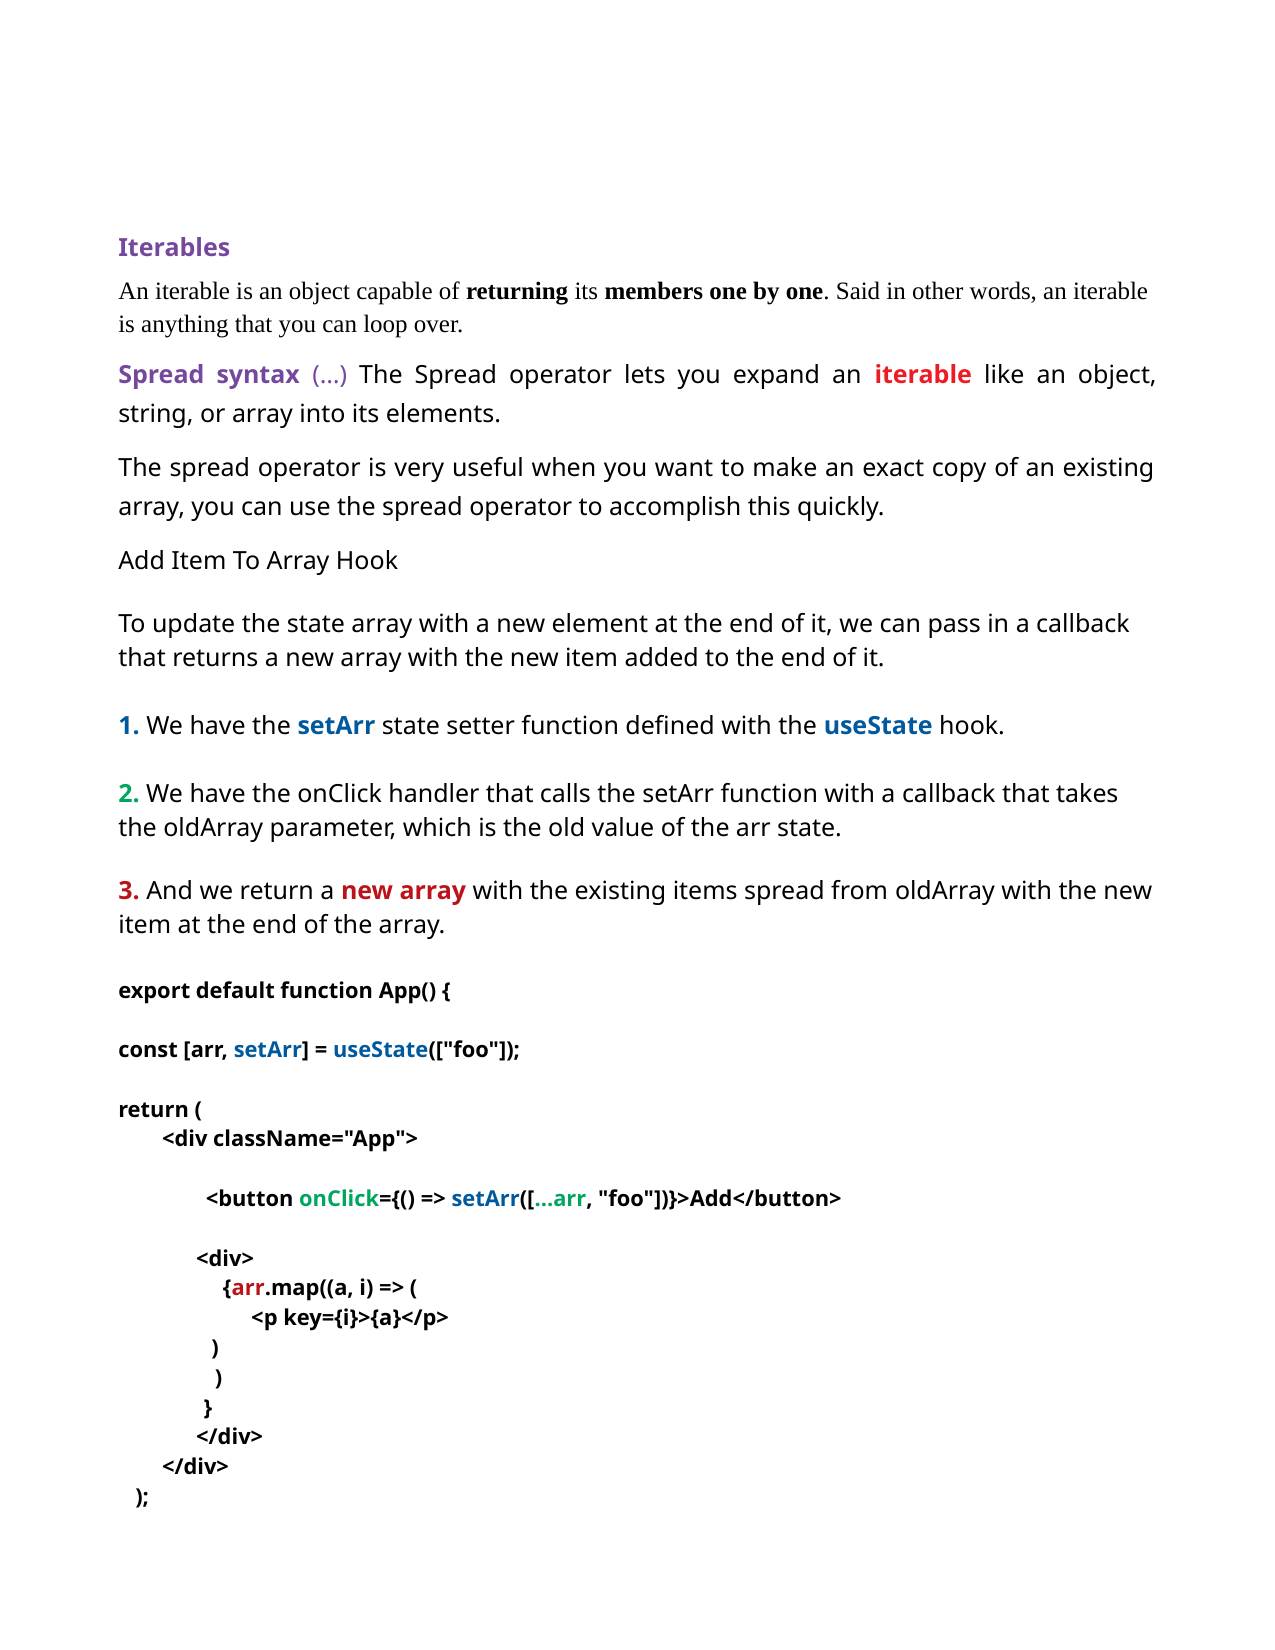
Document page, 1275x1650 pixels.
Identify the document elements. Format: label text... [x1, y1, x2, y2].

text ) [118, 1362, 1157, 1392]
text </div> [118, 1421, 1157, 1451]
text <p key={i}>{a}</p> [118, 1302, 1157, 1332]
text return ( [118, 1094, 1157, 1123]
text <div className="App"> [118, 1123, 1157, 1153]
text ); [118, 1481, 1157, 1511]
text Spread syntax (…) The Spread operator lets you expand an iterable like an object, string, or array into its elements. [118, 357, 1157, 430]
subtitle Iterables [118, 229, 1157, 263]
text export default function App() { [118, 974, 1157, 1004]
text ) [118, 1332, 1157, 1362]
text {arr.map((a, i) => ( [118, 1272, 1157, 1302]
text 1. We have the setArr state setter function defined with the useState hook. [118, 707, 1157, 741]
text <div> [118, 1243, 1157, 1272]
text Add Item To Array Hook [118, 542, 1157, 576]
text </div> [118, 1451, 1157, 1481]
text 2. We have the onClick handler that calls the setArr function with a callback that takes the oldArray parameter, which is the old value of the arr state. [118, 776, 1157, 844]
text To update the state array with a new element at the end of it, we can pass in a callback that returns a new array with the new item added to the end of it. [118, 605, 1157, 673]
text } [118, 1392, 1157, 1421]
text An iterable is an object capable of returning its members one by one. Said in other words, an iterable is anything that you can loop over. [118, 276, 1157, 338]
text const [arr, setArr] = useState(["foo"]); [118, 1034, 1157, 1064]
text 3. And we return a new array with the existing items spread from oldArray with the new item at the end of the array. [118, 872, 1157, 941]
text <button onClick={() => setArr([...arr, "foo"])}>Add</button> [118, 1183, 1157, 1213]
text The spread operator is very useful when you want to make an exact copy of an existing array, you can use the spread operator to accomplish this quickly. [118, 449, 1157, 523]
